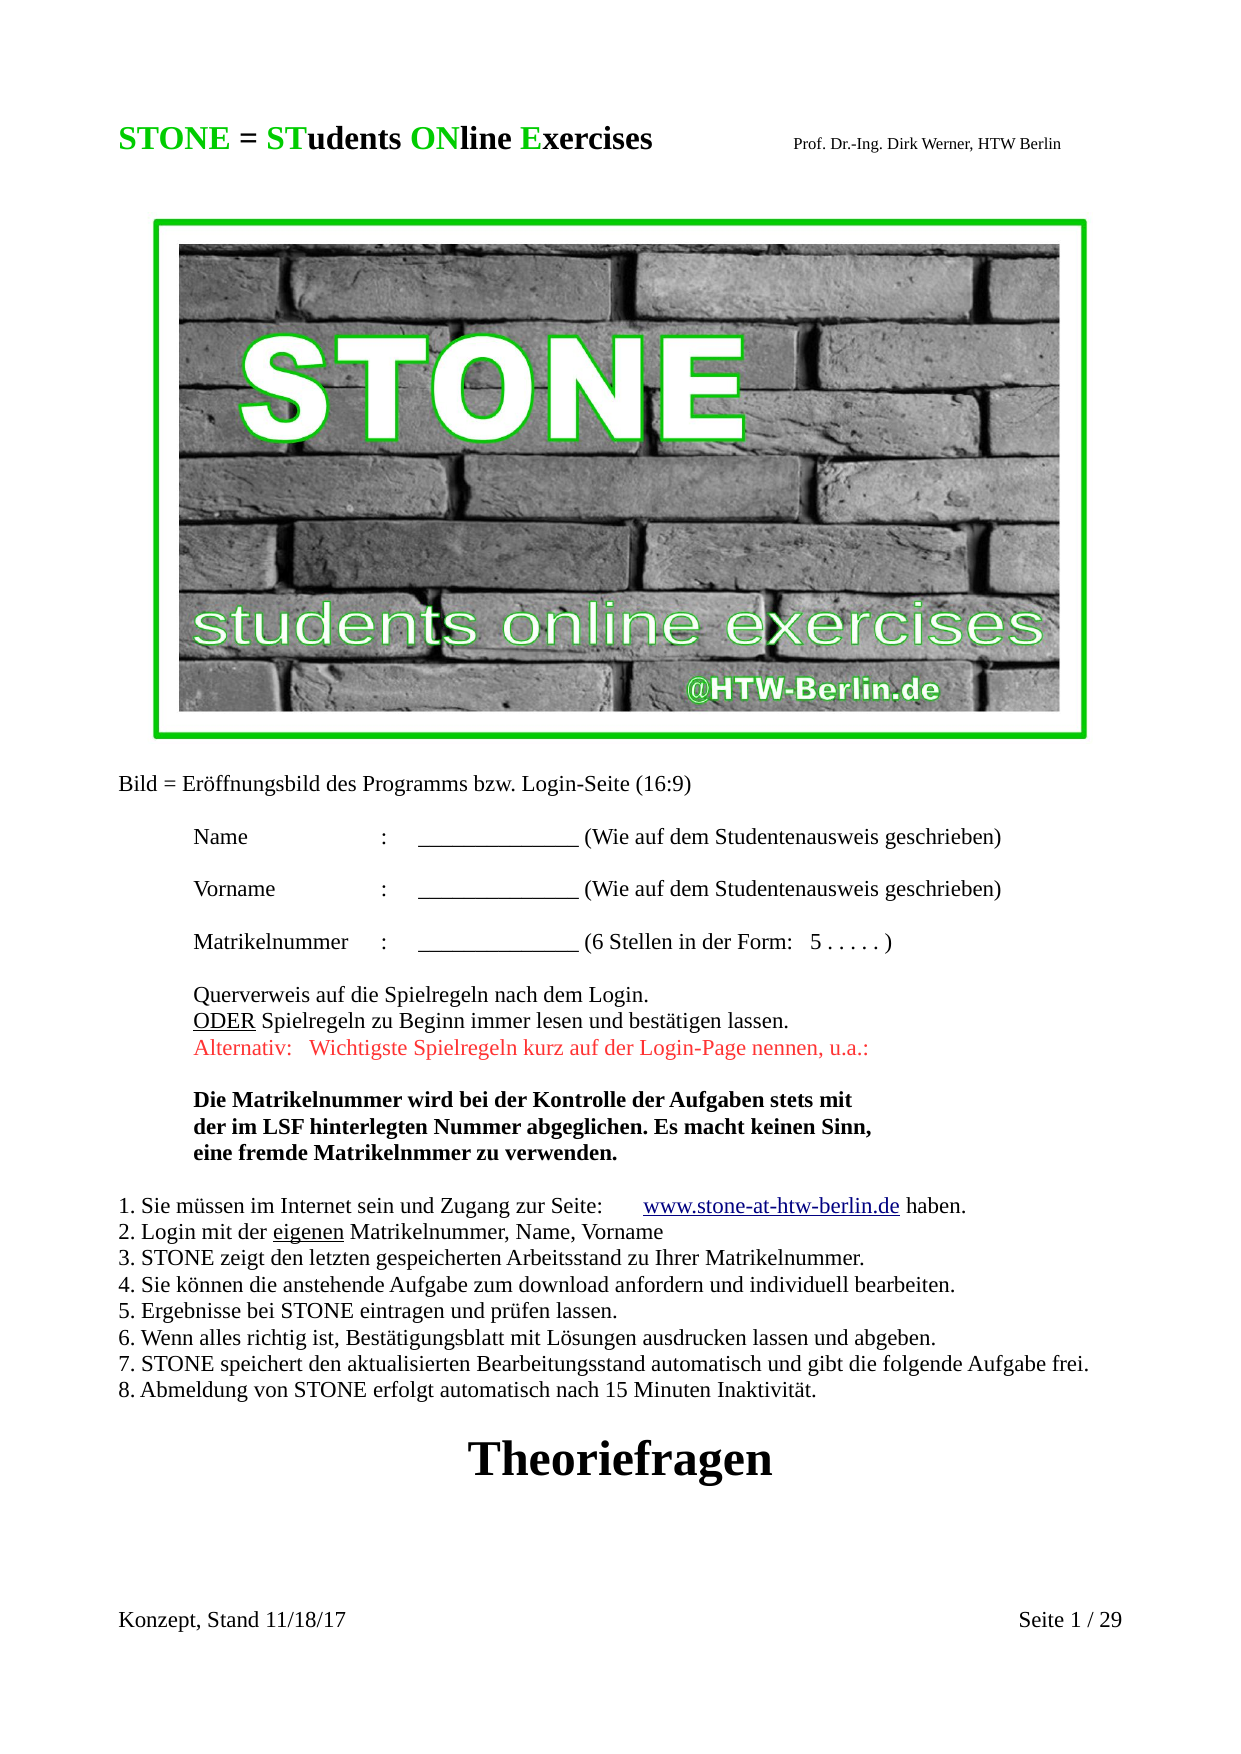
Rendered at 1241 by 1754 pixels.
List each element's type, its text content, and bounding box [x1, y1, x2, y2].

text ODER Spielregeln zu Beginn immer lesen und bestätigen lassen. [118, 1007, 1122, 1034]
text Querverweis auf die Spielregeln nach dem Login. [118, 981, 1122, 1007]
text Die Matrikelnummer wird bei der Kontrolle der Aufgaben stets mit [118, 1086, 1122, 1113]
text 8. Abmeldung von STONE erfolgt automatisch nach 15 Minuten Inaktivität. [118, 1376, 1122, 1403]
text 1. Sie müssen im Internet sein und Zugang zur Seite: www.stone-at-htw-berlin.de haben. [118, 1192, 1122, 1218]
text 6. Wenn alles richtig ist, Bestätigungsblatt mit Lösungen ausdrucken lassen und abgeben. [118, 1323, 1122, 1350]
text 7. STONE speichert den aktualisierten Bearbeitungsstand automatisch und gibt die folgende Aufgabe frei. [118, 1350, 1122, 1376]
text Name : ______________ (Wie auf dem Studentenausweis geschrieben) [118, 823, 1122, 849]
text Alternativ: Wichtigste Spielregeln kurz auf der Login-Page nennen, u.a.: [118, 1034, 1122, 1060]
picture [147, 212, 1093, 744]
text 5. Ergebnisse bei STONE eintragen und prüfen lassen. [118, 1297, 1122, 1323]
text der im LSF hinterlegten Nummer abgeglichen. Es macht keinen Sinn, [118, 1113, 1122, 1139]
text 4. Sie können die anstehende Aufgabe zum download anfordern und individuell bearbeiten. [118, 1271, 1122, 1297]
text Matrikelnummer : ______________ (6 Stellen in der Form: 5 . . . . . ) [118, 928, 1122, 954]
text 3. STONE zeigt den letzten gespeicherten Arbeitsstand zu Ihrer Matrikelnummer. [118, 1244, 1122, 1271]
text 2. Login mit der eigenen Matrikelnummer, Name, Vorname [118, 1218, 1122, 1244]
text Bild = Eröffnungsbild des Programms bzw. Login-Seite (16:9) [118, 770, 1122, 796]
text Vorname : ______________ (Wie auf dem Studentenausweis geschrieben) [118, 876, 1122, 902]
text eine fremde Matrikelnmmer zu verwenden. [118, 1139, 1122, 1165]
text Theoriefragen [118, 1429, 1122, 1486]
